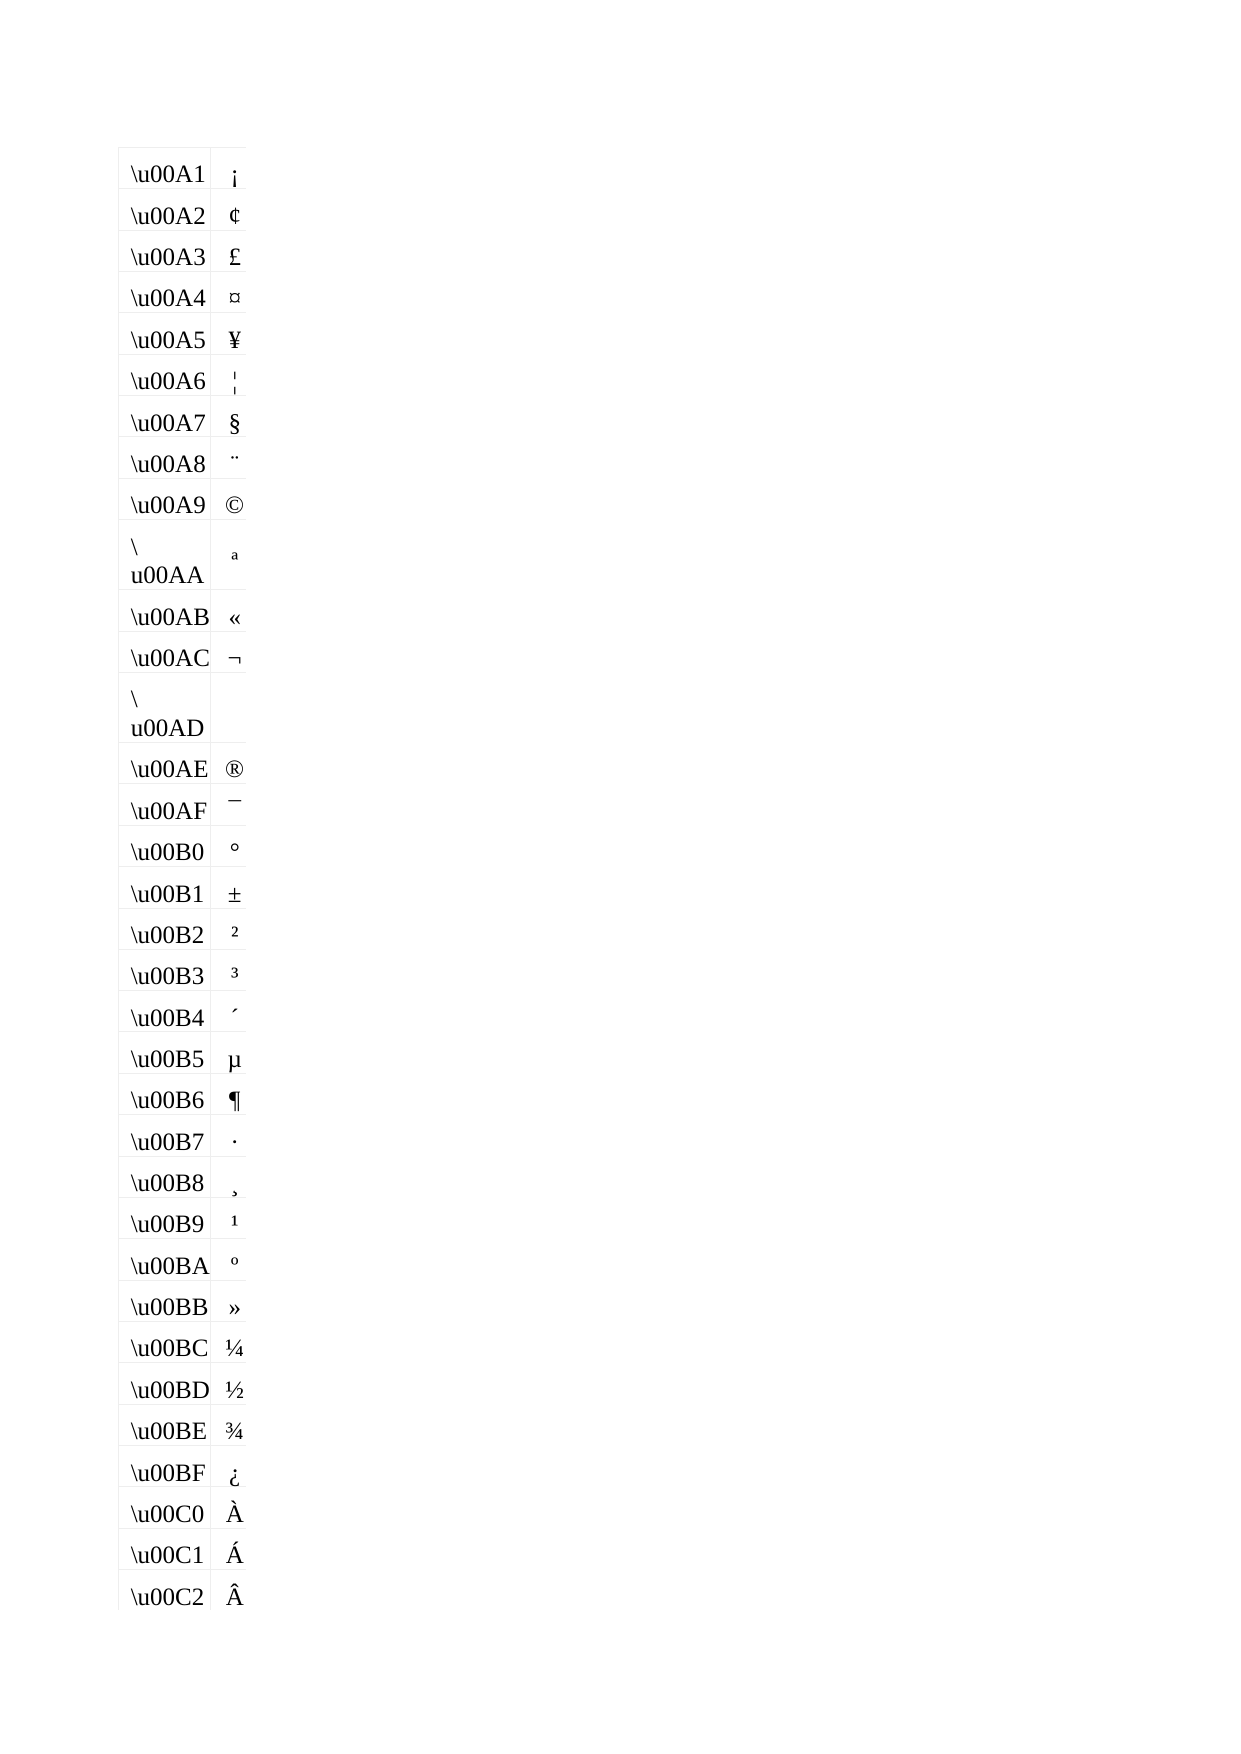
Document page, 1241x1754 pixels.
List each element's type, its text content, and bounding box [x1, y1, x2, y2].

table_cell \u00B8 [119, 1157, 210, 1197]
table_cell Á [211, 1529, 246, 1569]
table_cell \u00C1 [119, 1529, 210, 1569]
table_cell \u00AC [119, 632, 210, 672]
table_cell \u00B5 [119, 1032, 210, 1073]
table_cell \u00A7 [119, 396, 210, 436]
table_cell \u00B9 [119, 1198, 210, 1238]
table_cell \u00BA [119, 1239, 210, 1279]
table_cell ¹ [211, 1198, 246, 1238]
table_cell \u00BC [119, 1322, 210, 1362]
table_cell ¥ [211, 313, 246, 354]
table_cell » [211, 1281, 246, 1321]
table_cell ¬ [211, 632, 246, 672]
table_cell ª [211, 520, 246, 589]
table_cell ¨ [211, 437, 246, 478]
table_cell ½ [211, 1363, 246, 1404]
table_cell \u00A5 [119, 313, 210, 354]
table_cell ¢ [211, 189, 246, 229]
table_cell ± [211, 867, 246, 907]
table_cell \u00AD [119, 673, 210, 742]
table_cell \u00B2 [119, 909, 210, 949]
table_cell © [211, 479, 246, 519]
table_cell \u00BD [119, 1363, 210, 1404]
table_cell \u00AE [119, 743, 210, 783]
table_cell \u00BF [119, 1446, 210, 1486]
table_cell ¾ [211, 1405, 246, 1445]
table_cell ¤ [211, 272, 246, 312]
table_cell \u00A6 [119, 355, 210, 395]
table_cell ² [211, 909, 246, 949]
table_cell § [211, 396, 246, 436]
table_cell ¶ [211, 1074, 246, 1114]
table_header ¡ [211, 148, 246, 188]
table_cell · [211, 1115, 246, 1156]
table_cell \u00B6 [119, 1074, 210, 1114]
table_header \u00A1 [119, 148, 210, 188]
table_cell ¿ [211, 1446, 246, 1486]
table_cell ¸ [211, 1157, 246, 1197]
table_cell ³ [211, 950, 246, 990]
table_cell ¦ [211, 355, 246, 395]
table_cell \u00AB [119, 590, 210, 631]
table_cell \u00B3 [119, 950, 210, 990]
table_cell « [211, 590, 246, 631]
table_cell \u00B7 [119, 1115, 210, 1156]
table_cell \u00A3 [119, 231, 210, 271]
table_cell \u00A9 [119, 479, 210, 519]
table_cell \u00C0 [119, 1487, 210, 1528]
table_cell \u00BB [119, 1281, 210, 1321]
table_cell \u00AF [119, 784, 210, 825]
table_cell \u00BE [119, 1405, 210, 1445]
table_cell À [211, 1487, 246, 1528]
table_cell \u00B1 [119, 867, 210, 907]
table_cell \u00A8 [119, 437, 210, 478]
table_cell ´ [211, 991, 246, 1031]
table_cell º [211, 1239, 246, 1279]
table_cell ® [211, 743, 246, 783]
table_cell ¯ [211, 784, 246, 825]
table_cell \u00B0 [119, 826, 210, 866]
table_cell £ [211, 231, 246, 271]
table_cell ¼ [211, 1322, 246, 1362]
table_cell µ [211, 1032, 246, 1073]
table_cell ° [211, 826, 246, 866]
table_cell \u00A4 [119, 272, 210, 312]
table_cell \u00C2 [119, 1570, 210, 1610]
table_cell \u00AA [119, 520, 210, 589]
table_cell Â [211, 1570, 246, 1610]
table_cell \u00B4 [119, 991, 210, 1031]
table_cell ­ [211, 673, 246, 742]
table_cell \u00A2 [119, 189, 210, 229]
